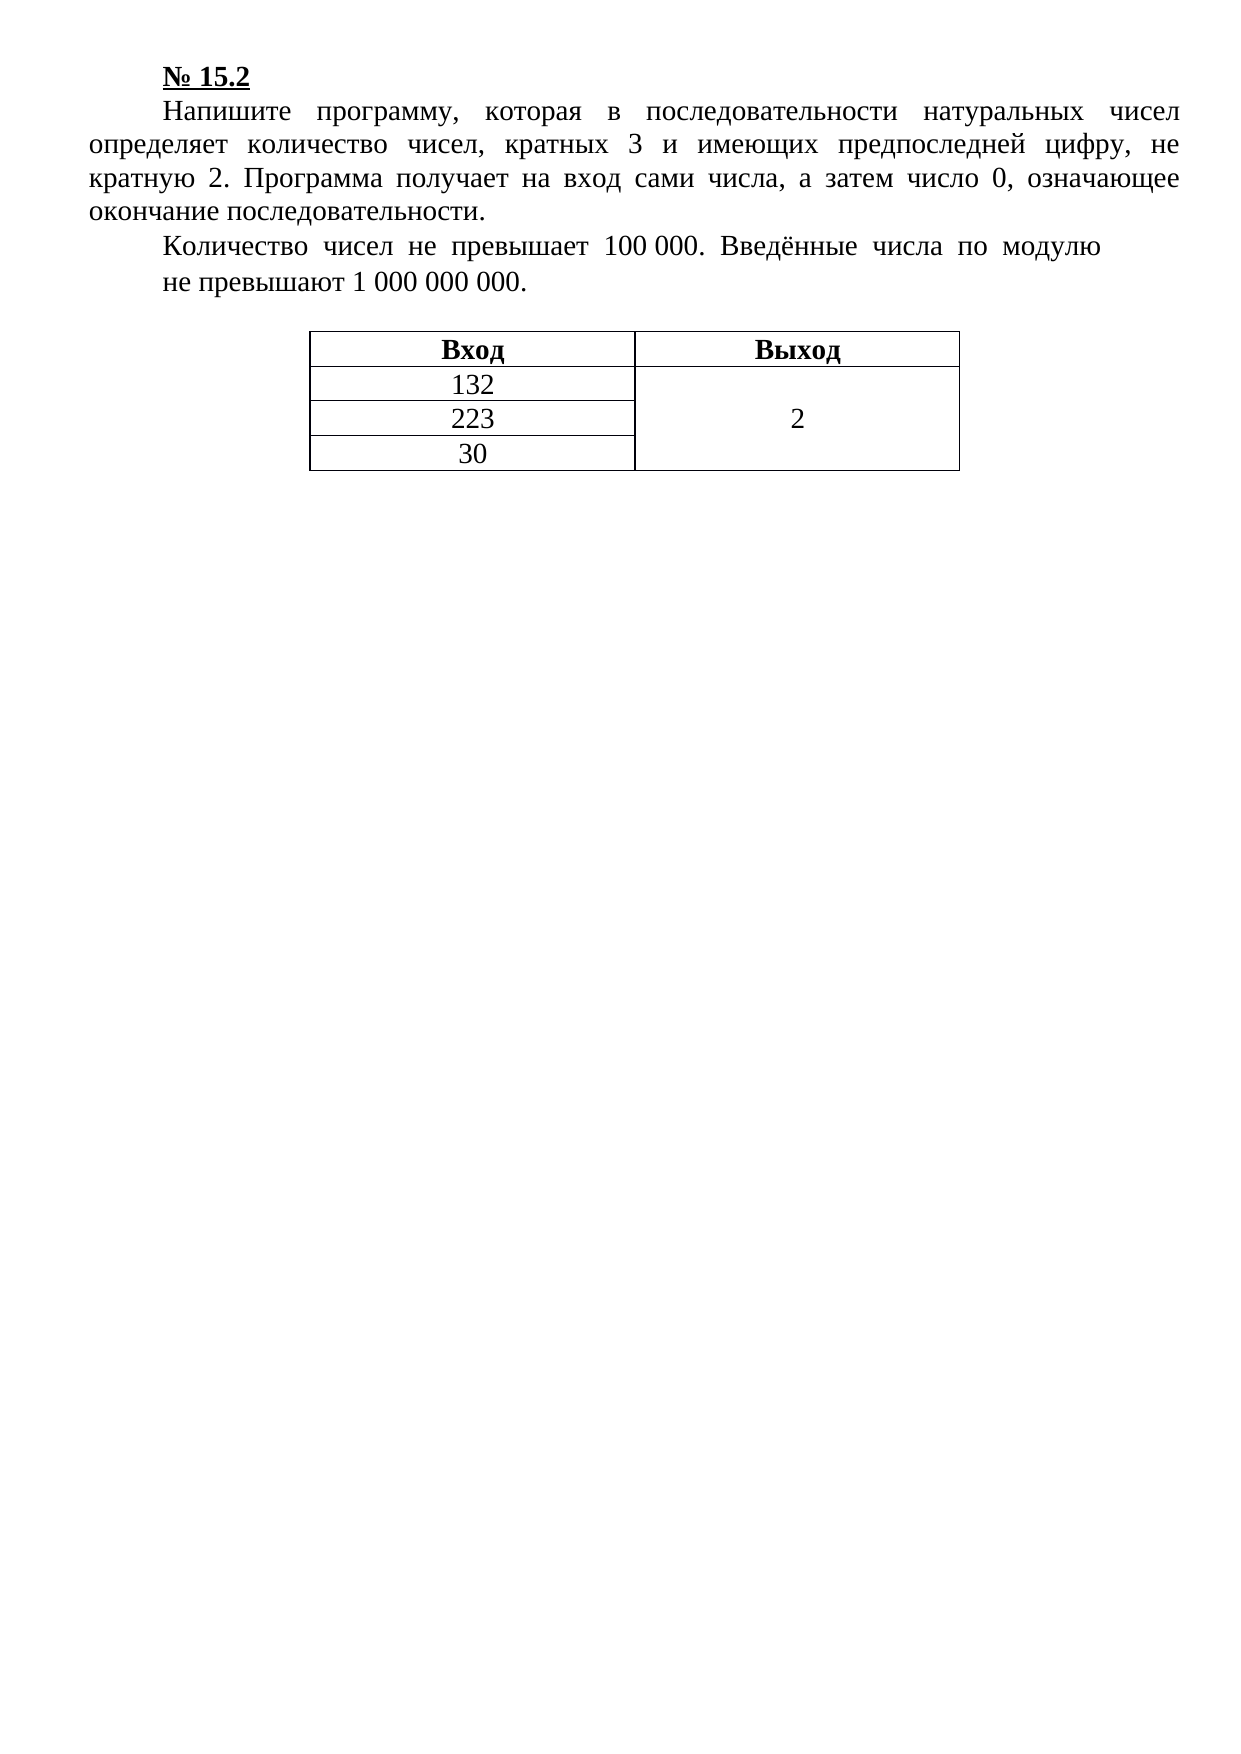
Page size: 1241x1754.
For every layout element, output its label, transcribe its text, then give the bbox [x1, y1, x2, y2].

table_cell 223 [311, 401, 634, 435]
table_header Вход [311, 332, 634, 366]
text не превышают 1 000 000 000. [89, 264, 1181, 298]
text № 15.2 [89, 59, 1181, 93]
text Количество чисел не превышает 100 000. Введённые числа по модулю [89, 228, 1181, 261]
text Напишите программу, которая в последовательности натуральных чисел определяет количество чисел, кратных 3 и имеющих предпоследней цифру, не кратную 2. Программа получает на вход сами числа, а затем число 0, означающее окончание последовательности. [89, 93, 1181, 227]
table_cell 132 [311, 367, 634, 400]
table_cell 30 [311, 436, 634, 469]
table_cell 2 [636, 367, 959, 469]
table_header Выход [636, 332, 959, 366]
